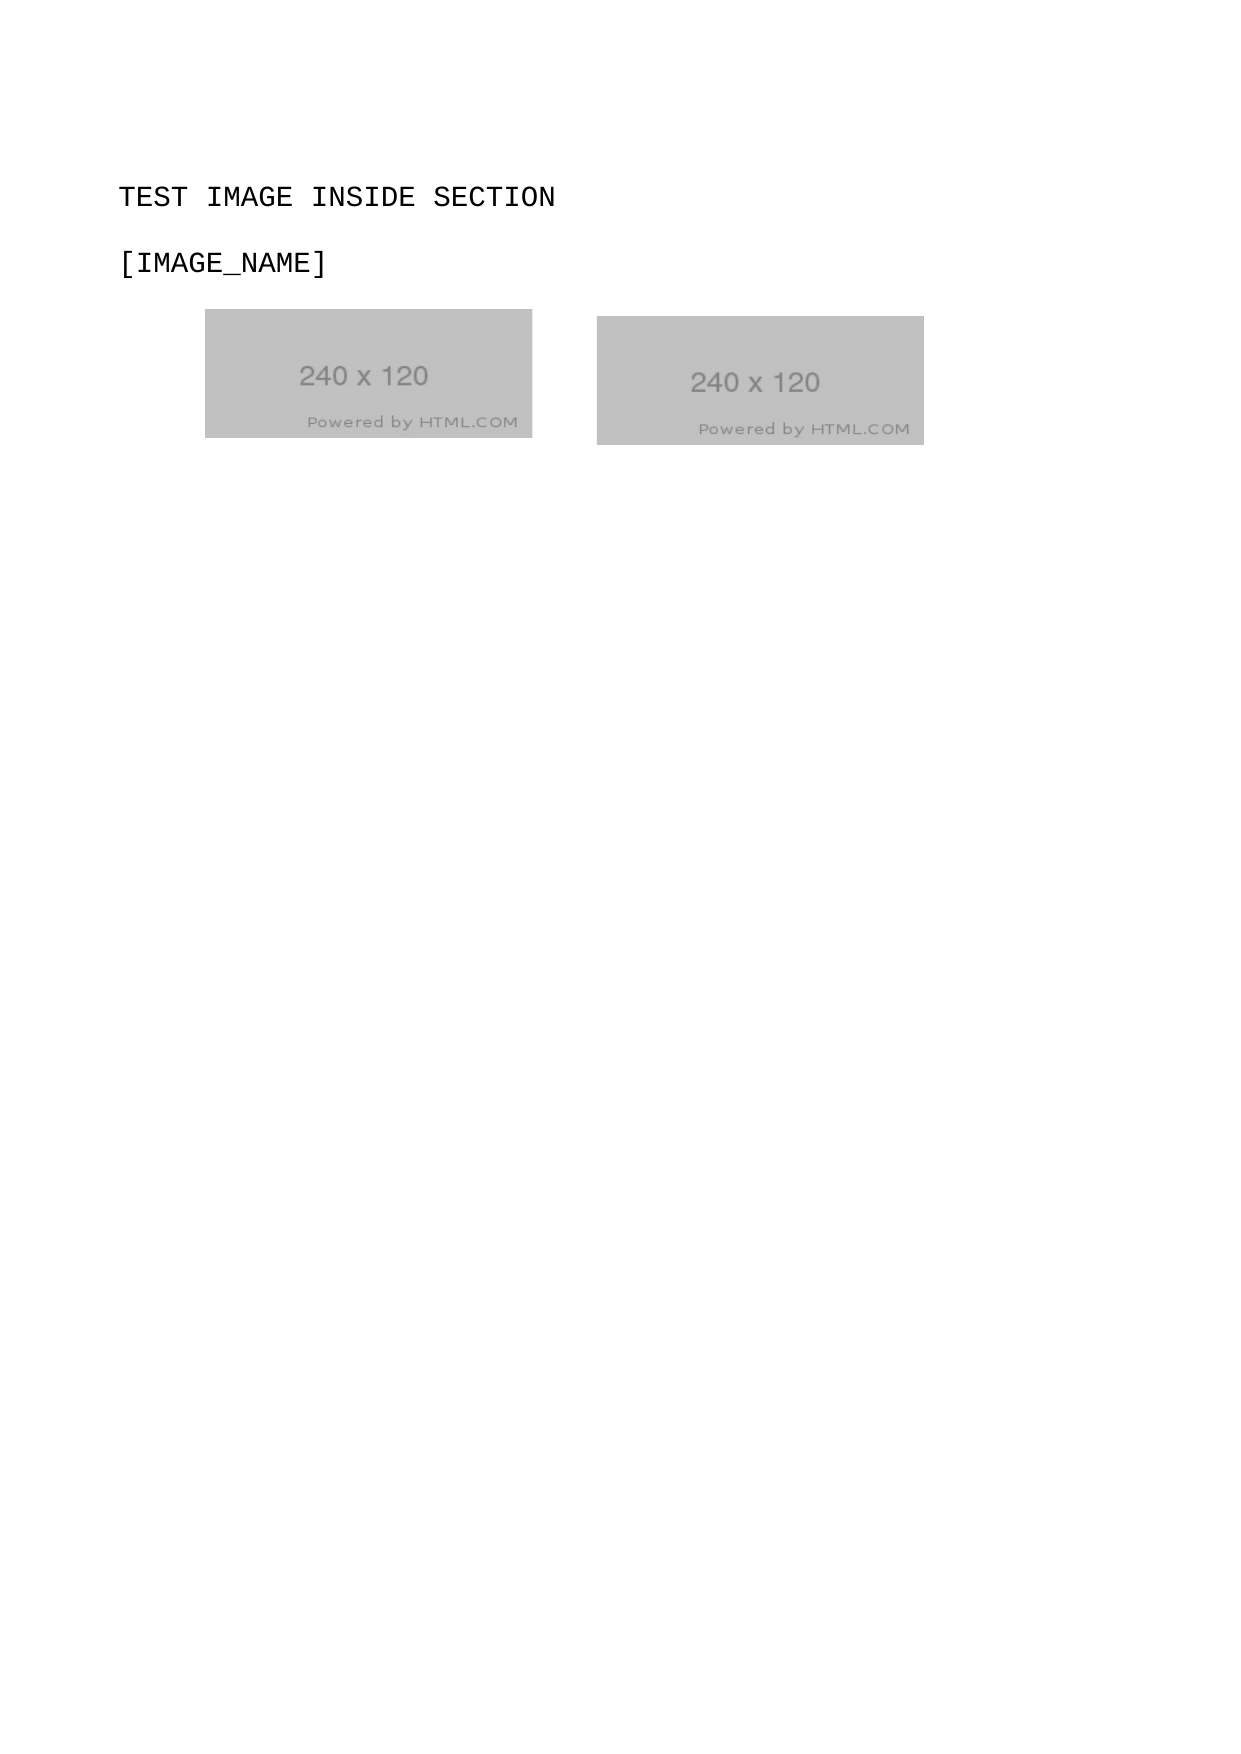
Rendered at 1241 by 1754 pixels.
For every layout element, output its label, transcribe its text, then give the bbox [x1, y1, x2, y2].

picture [205, 309, 533, 438]
picture [596, 316, 924, 445]
text TEST IMAGE INSIDE SECTION [118, 182, 1122, 215]
text [IMAGE_NAME] [118, 248, 1122, 281]
